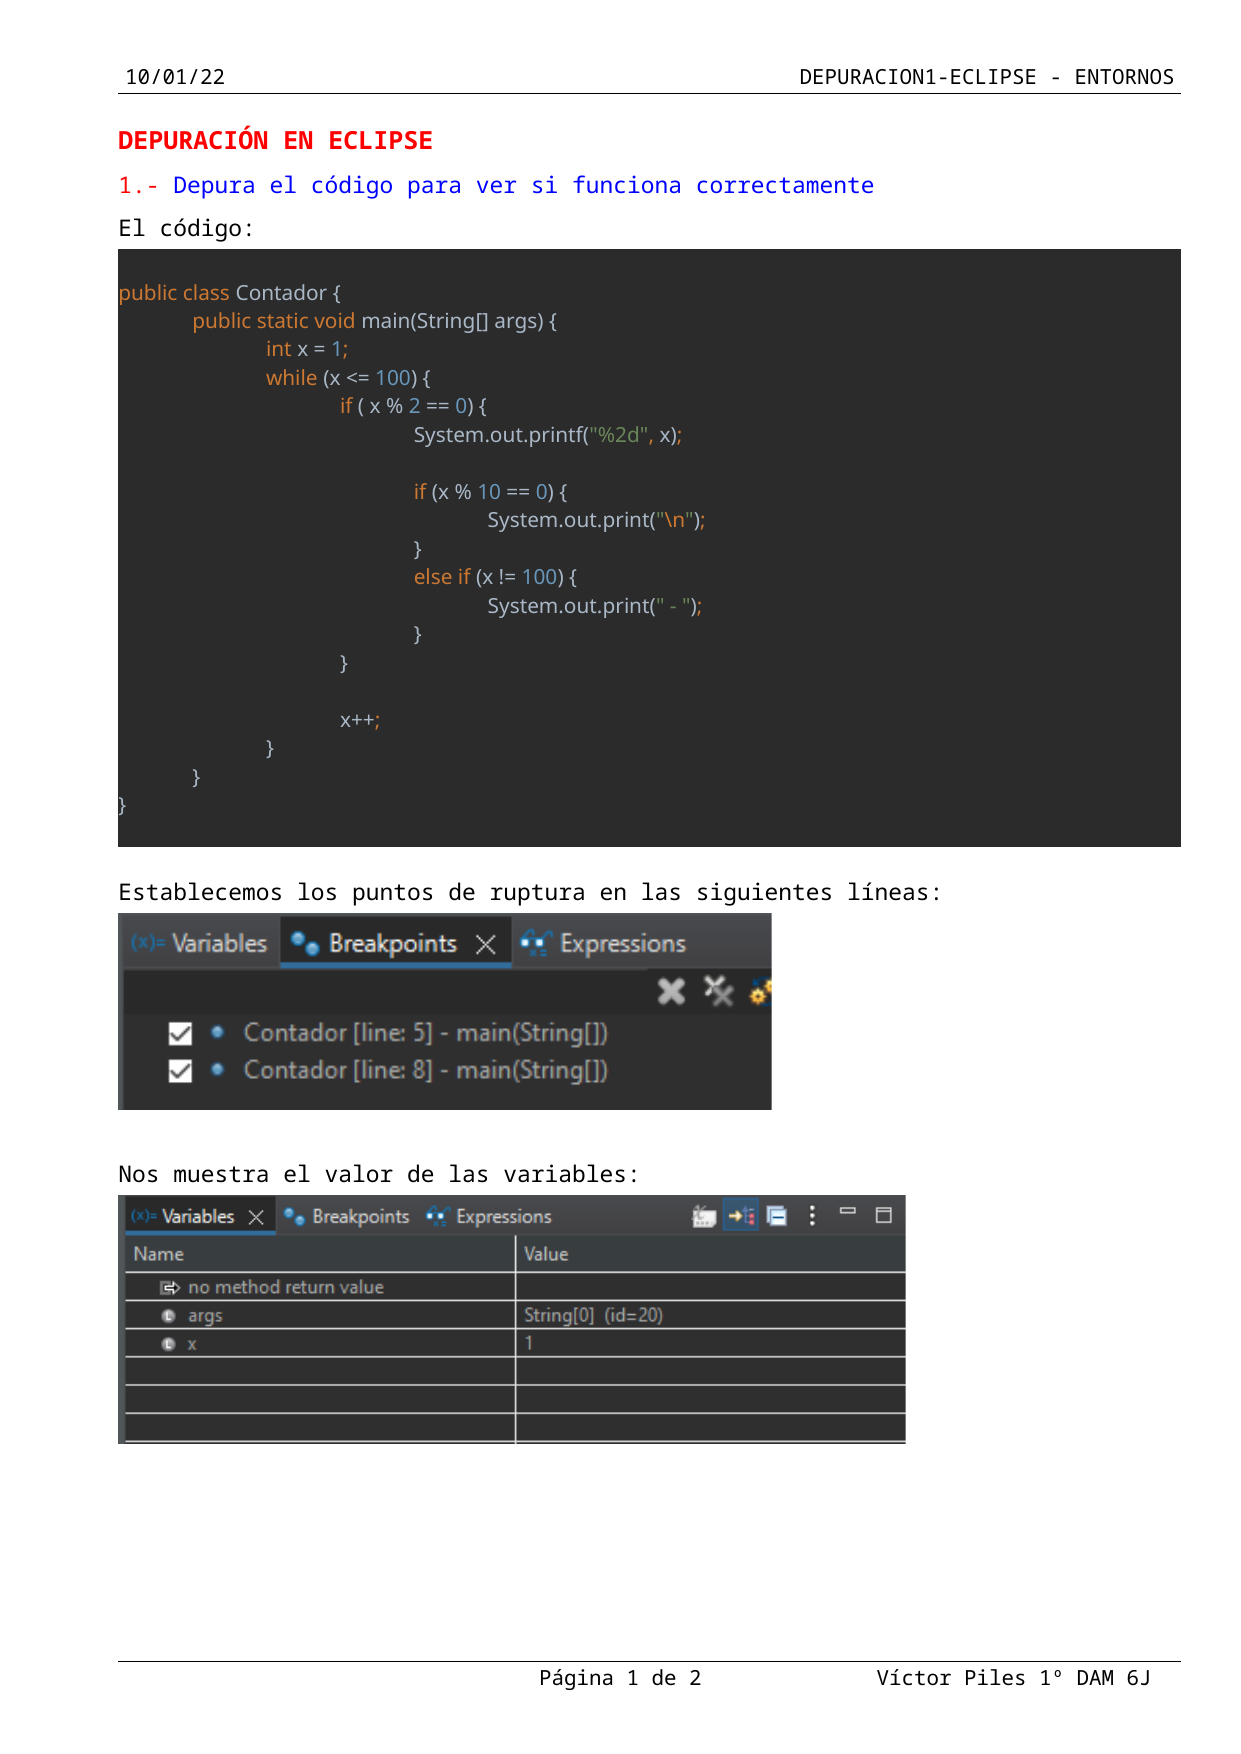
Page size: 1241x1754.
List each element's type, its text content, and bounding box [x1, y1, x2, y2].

picture [118, 1195, 906, 1444]
text DEPURACIÓN EN ECLIPSE [118, 123, 1181, 157]
text Establecemos los puntos de ruptura en las siguientes líneas: [118, 876, 1181, 907]
text public class Contador { public static void main(String[] args) { int x = 1; while (x <= 100) { if ( x % 2 == 0) { System.out.printf("%2d", x); if (x % 10 == 0) { System.out.print("\n"); } else if (x != 100) { System.out.print(" - "); } } x++; } } } [118, 278, 1181, 819]
text Nos muestra el valor de las variables: [118, 1158, 1181, 1189]
text 1.- Depura el código para ver si funciona correctamente [118, 169, 1181, 200]
text El código: [118, 212, 1181, 243]
picture [118, 913, 772, 1110]
